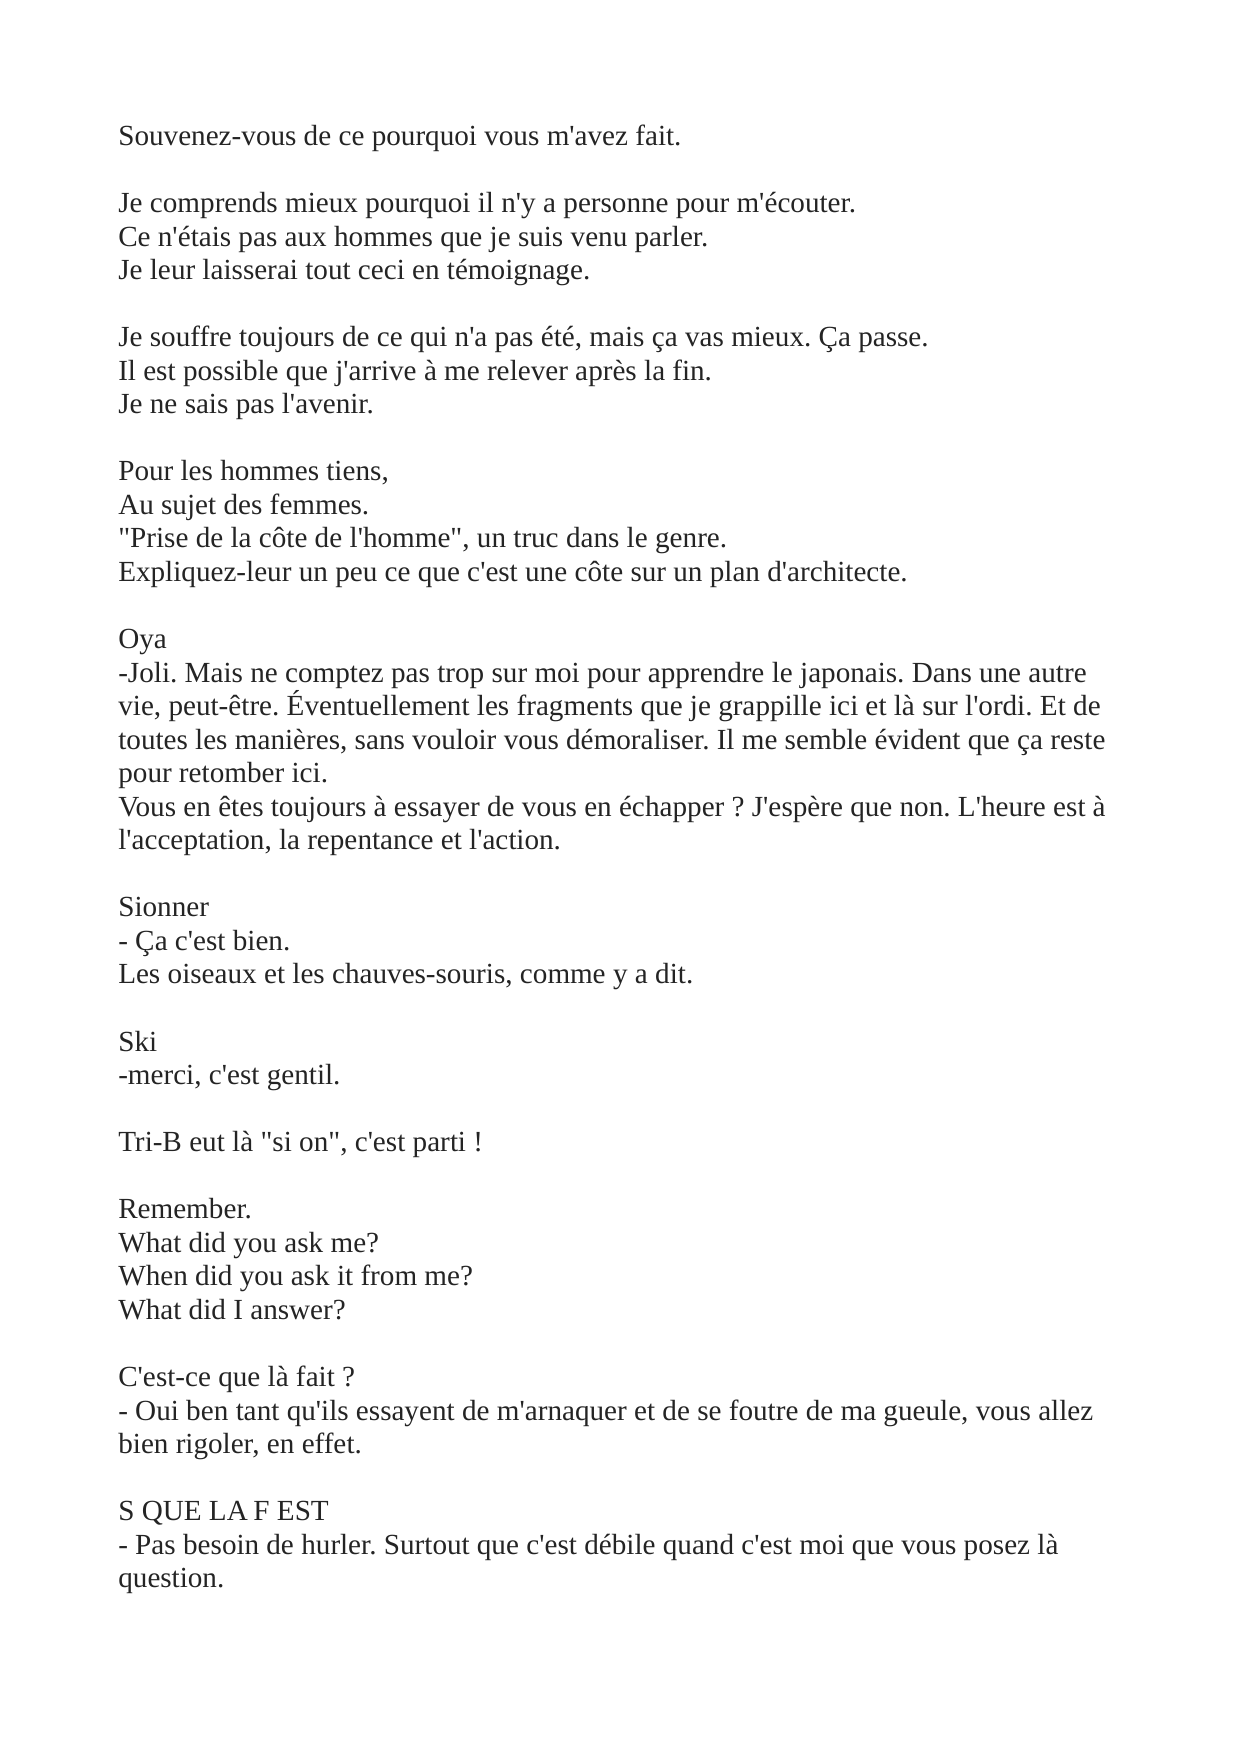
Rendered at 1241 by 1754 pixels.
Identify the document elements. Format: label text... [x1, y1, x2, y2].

text "Prise de la côte de l'homme", un truc dans le genre. [118, 521, 1122, 554]
text Expliquez-leur un peu ce que c'est une côte sur un plan d'architecte. [118, 554, 1122, 588]
text Je souffre toujours de ce qui n'a pas été, mais ça vas mieux. Ça passe. [118, 319, 1122, 353]
text Les oiseaux et les chauves-souris, comme y a dit. [118, 957, 1122, 990]
text C'est-ce que là fait ? [118, 1359, 1122, 1393]
text Tri-B eut là "si on", c'est parti ! [118, 1124, 1122, 1158]
text -Joli. Mais ne comptez pas trop sur moi pour apprendre le japonais. Dans une autre vie, peut-être. Éventuellement les fragments que je grappille ici et là sur l'ordi. Et de toutes les manières, sans vouloir vous démoraliser. Il me semble évident que ça reste pour retomber ici. [118, 655, 1122, 789]
text Souvenez-vous de ce pourquoi vous m'avez fait. [118, 118, 1122, 152]
text Remember. [118, 1191, 1122, 1225]
text Il est possible que j'arrive à me relever après la fin. [118, 353, 1122, 386]
text S QUE LA F EST [118, 1493, 1122, 1527]
text Au sujet des femmes. [118, 487, 1122, 521]
text Oya [118, 621, 1122, 655]
text When did you ask it from me? [118, 1258, 1122, 1292]
text Sionner [118, 889, 1122, 923]
text Pour les hommes tiens, [118, 453, 1122, 487]
text - Oui ben tant qu'ils essayent de m'arnaquer et de se foutre de ma gueule, vous allez bien rigoler, en effet. [118, 1393, 1122, 1460]
text Je ne sais pas l'avenir. [118, 386, 1122, 420]
text - Pas besoin de hurler. Surtout que c'est débile quand c'est moi que vous posez là question. [118, 1527, 1122, 1594]
text Vous en êtes toujours à essayer de vous en échapper ? J'espère que non. L'heure est à l'acceptation, la repentance et l'action. [118, 789, 1122, 856]
text What did you ask me? [118, 1225, 1122, 1258]
text Je leur laisserai tout ceci en témoignage. [118, 252, 1122, 286]
text - Ça c'est bien. [118, 923, 1122, 957]
text -merci, c'est gentil. [118, 1057, 1122, 1091]
text Je comprends mieux pourquoi il n'y a personne pour m'écouter. [118, 185, 1122, 219]
text What did I answer? [118, 1292, 1122, 1326]
text Ce n'étais pas aux hommes que je suis venu parler. [118, 219, 1122, 252]
text Ski [118, 1024, 1122, 1057]
